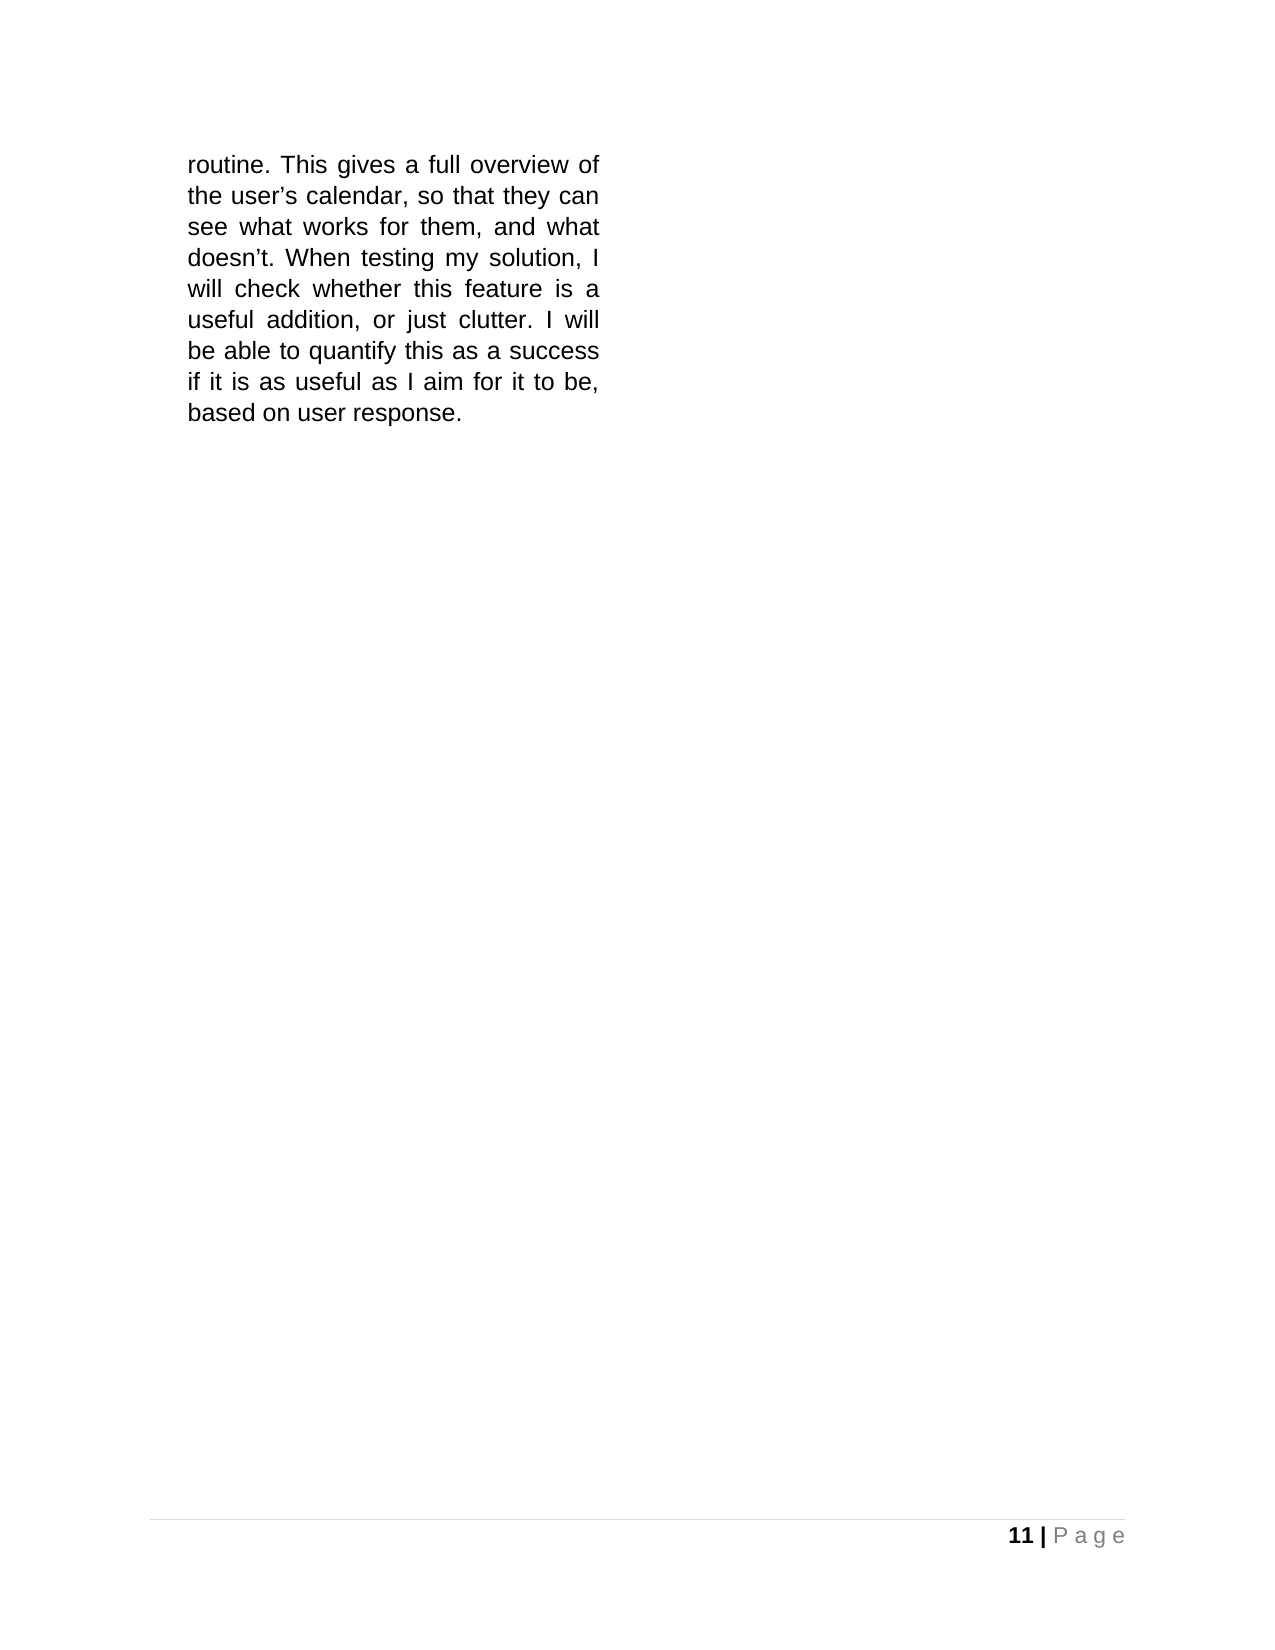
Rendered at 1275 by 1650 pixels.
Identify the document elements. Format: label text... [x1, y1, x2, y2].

list routine. This gives a full overview of the user’s calendar, so that they can see what works for them, and what doesn’t. When testing my solution, I will check whether this feature is a useful addition, or just clutter. I will be able to quantify this as a success if it is as useful as I aim for it to be, based on user response. [150, 150, 600, 427]
